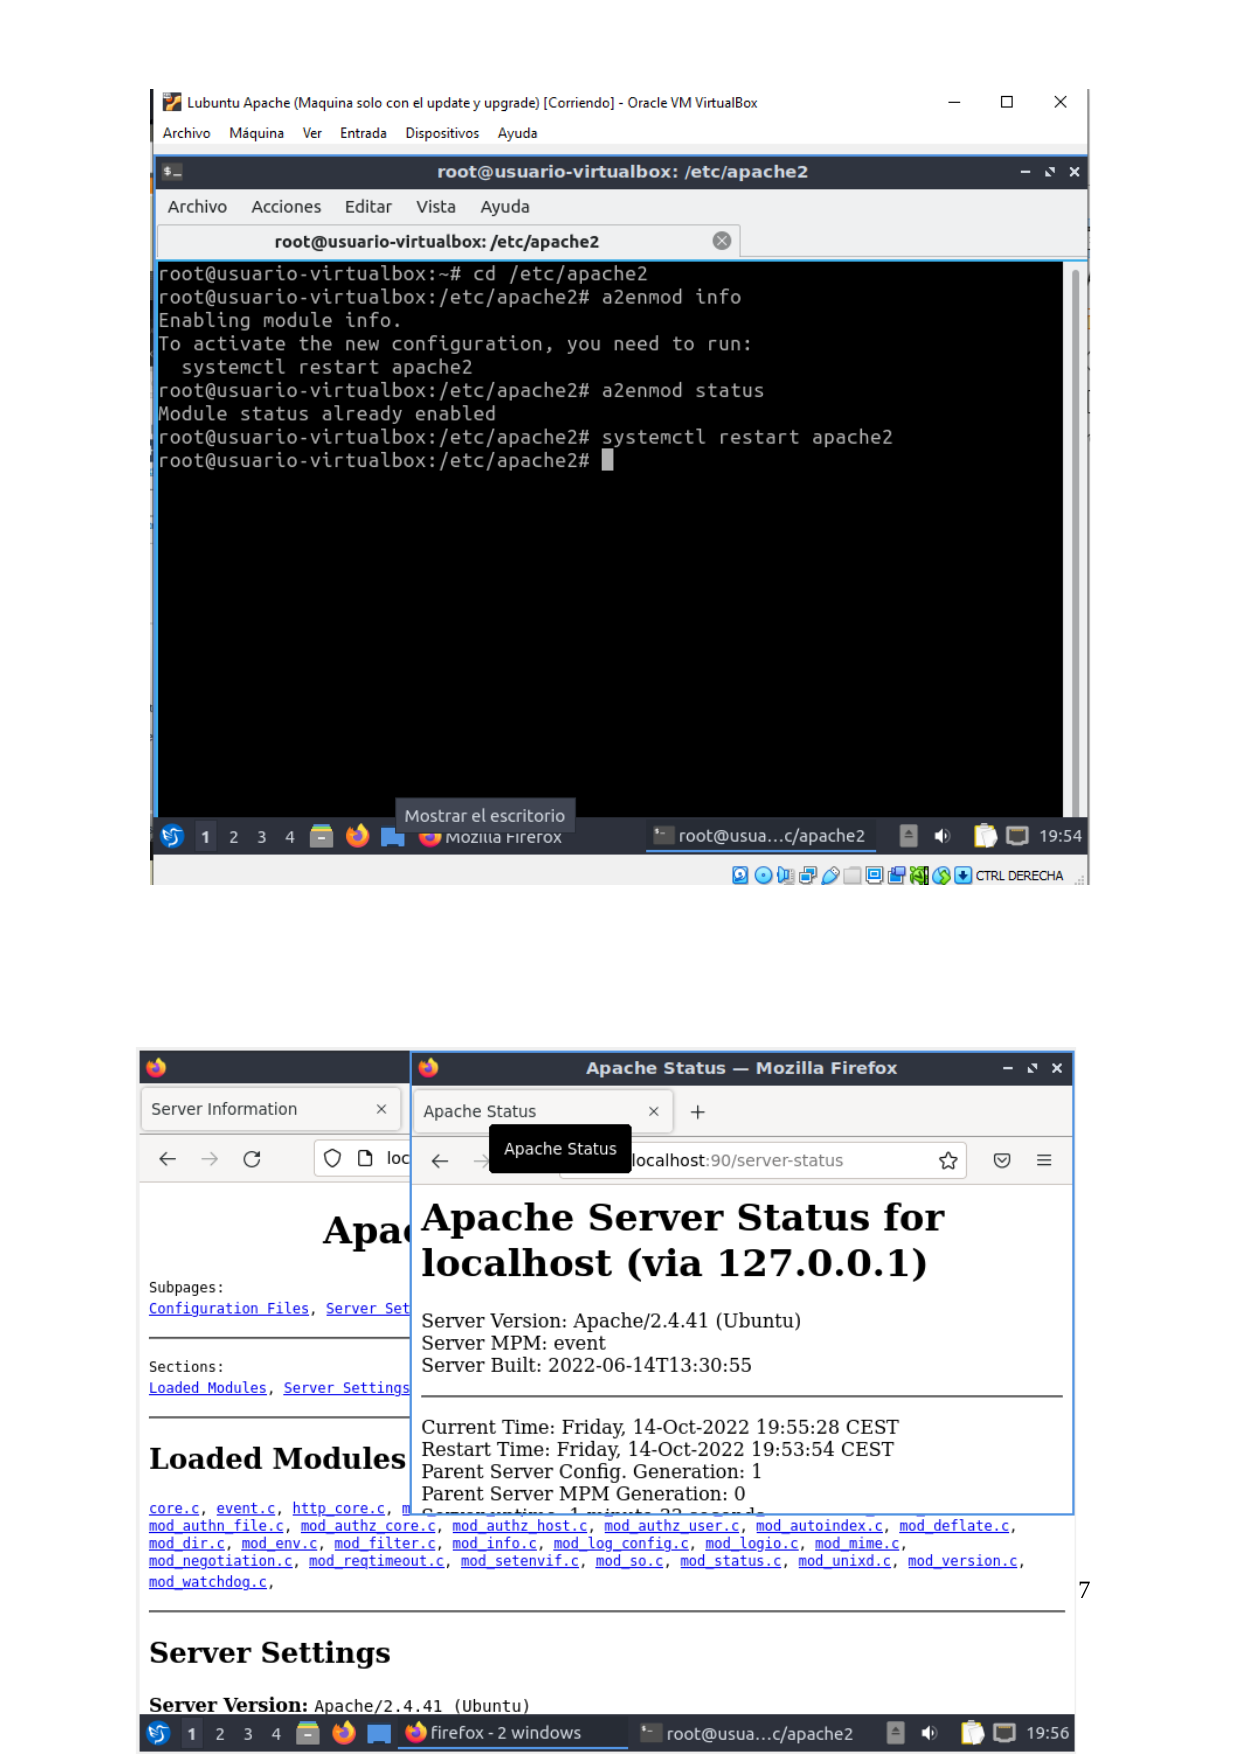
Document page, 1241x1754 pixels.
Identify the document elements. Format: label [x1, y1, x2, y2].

picture [150, 89, 1091, 885]
picture [135, 1047, 1077, 1754]
